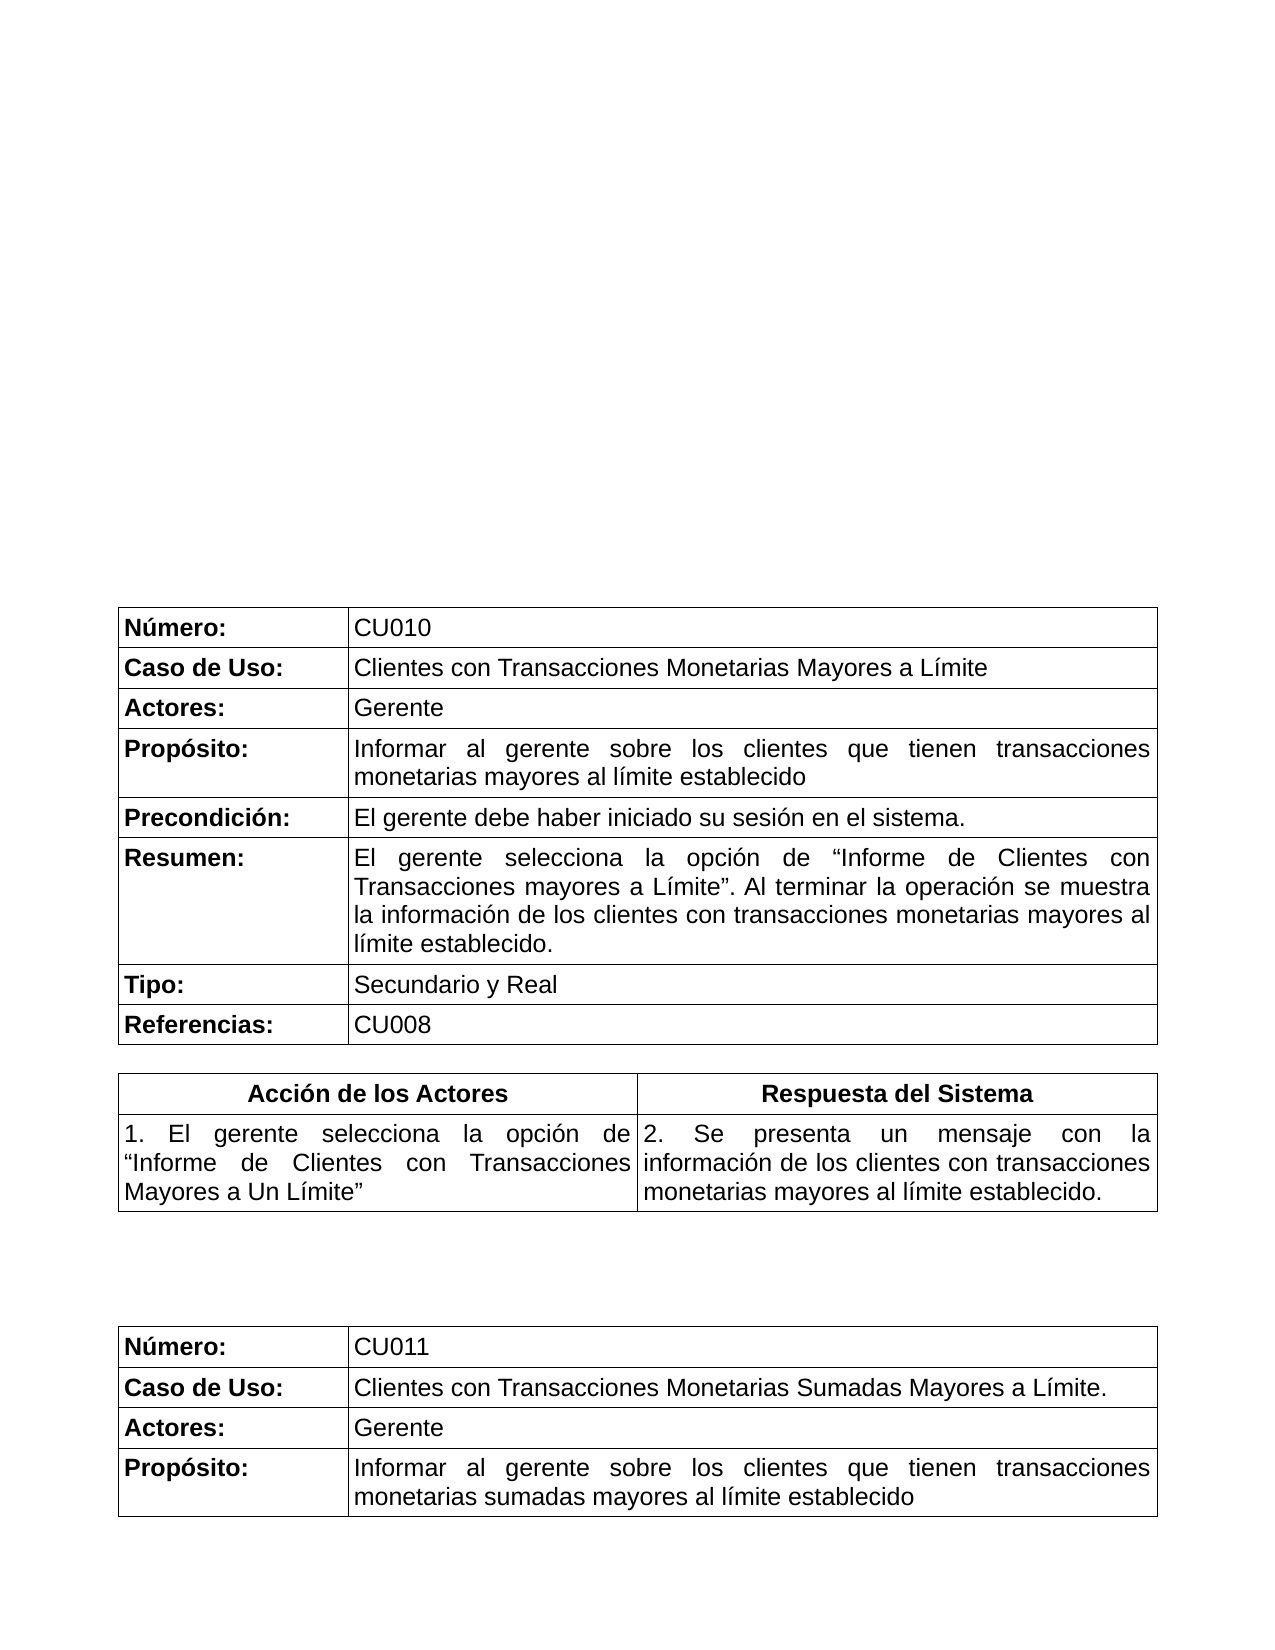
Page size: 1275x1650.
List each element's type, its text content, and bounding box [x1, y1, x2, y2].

table_header CU010 [349, 608, 1157, 647]
table_header Número: [119, 1327, 348, 1367]
table_cell Actores: [119, 689, 348, 728]
table_cell Gerente [349, 1408, 1157, 1447]
table_cell Precondición: [119, 798, 348, 837]
table_cell CU008 [349, 1005, 1157, 1044]
table_cell Informar al gerente sobre los clientes que tienen transacciones monetarias sumadas mayores al límite establecido [349, 1449, 1157, 1516]
table_cell 2. Se presenta un mensaje con la información de los clientes con transacciones monetarias mayores al límite establecido. [638, 1115, 1157, 1211]
table_cell El gerente selecciona la opción de “Informe de Clientes con Transacciones mayores a Límite”. Al terminar la operación se muestra la información de los clientes con transacciones monetarias mayores al límite establecido. [349, 838, 1157, 964]
table_header CU011 [349, 1327, 1157, 1367]
table_cell Resumen: [119, 838, 348, 964]
table_cell Informar al gerente sobre los clientes que tienen transacciones monetarias mayores al límite establecido [349, 729, 1157, 797]
table_cell Referencias: [119, 1005, 348, 1044]
table_cell El gerente debe haber iniciado su sesión en el sistema. [349, 798, 1157, 837]
table_cell Caso de Uso: [119, 1368, 348, 1407]
table_cell Propósito: [119, 1449, 348, 1516]
table_cell Secundario y Real [349, 965, 1157, 1004]
table_cell 1. El gerente selecciona la opción de “Informe de Clientes con Transacciones Mayores a Un Límite” [119, 1115, 637, 1211]
table_header Respuesta del Sistema [638, 1074, 1157, 1113]
table_cell Clientes con Transacciones Monetarias Sumadas Mayores a Límite. [349, 1368, 1157, 1407]
table_cell Clientes con Transacciones Monetarias Mayores a Límite [349, 648, 1157, 687]
table_header Número: [119, 608, 348, 647]
table_cell Caso de Uso: [119, 648, 348, 687]
table_cell Tipo: [119, 965, 348, 1004]
table_header Acción de los Actores [119, 1074, 637, 1113]
table_cell Gerente [349, 689, 1157, 728]
table_cell Propósito: [119, 729, 348, 797]
table_cell Actores: [119, 1408, 348, 1447]
